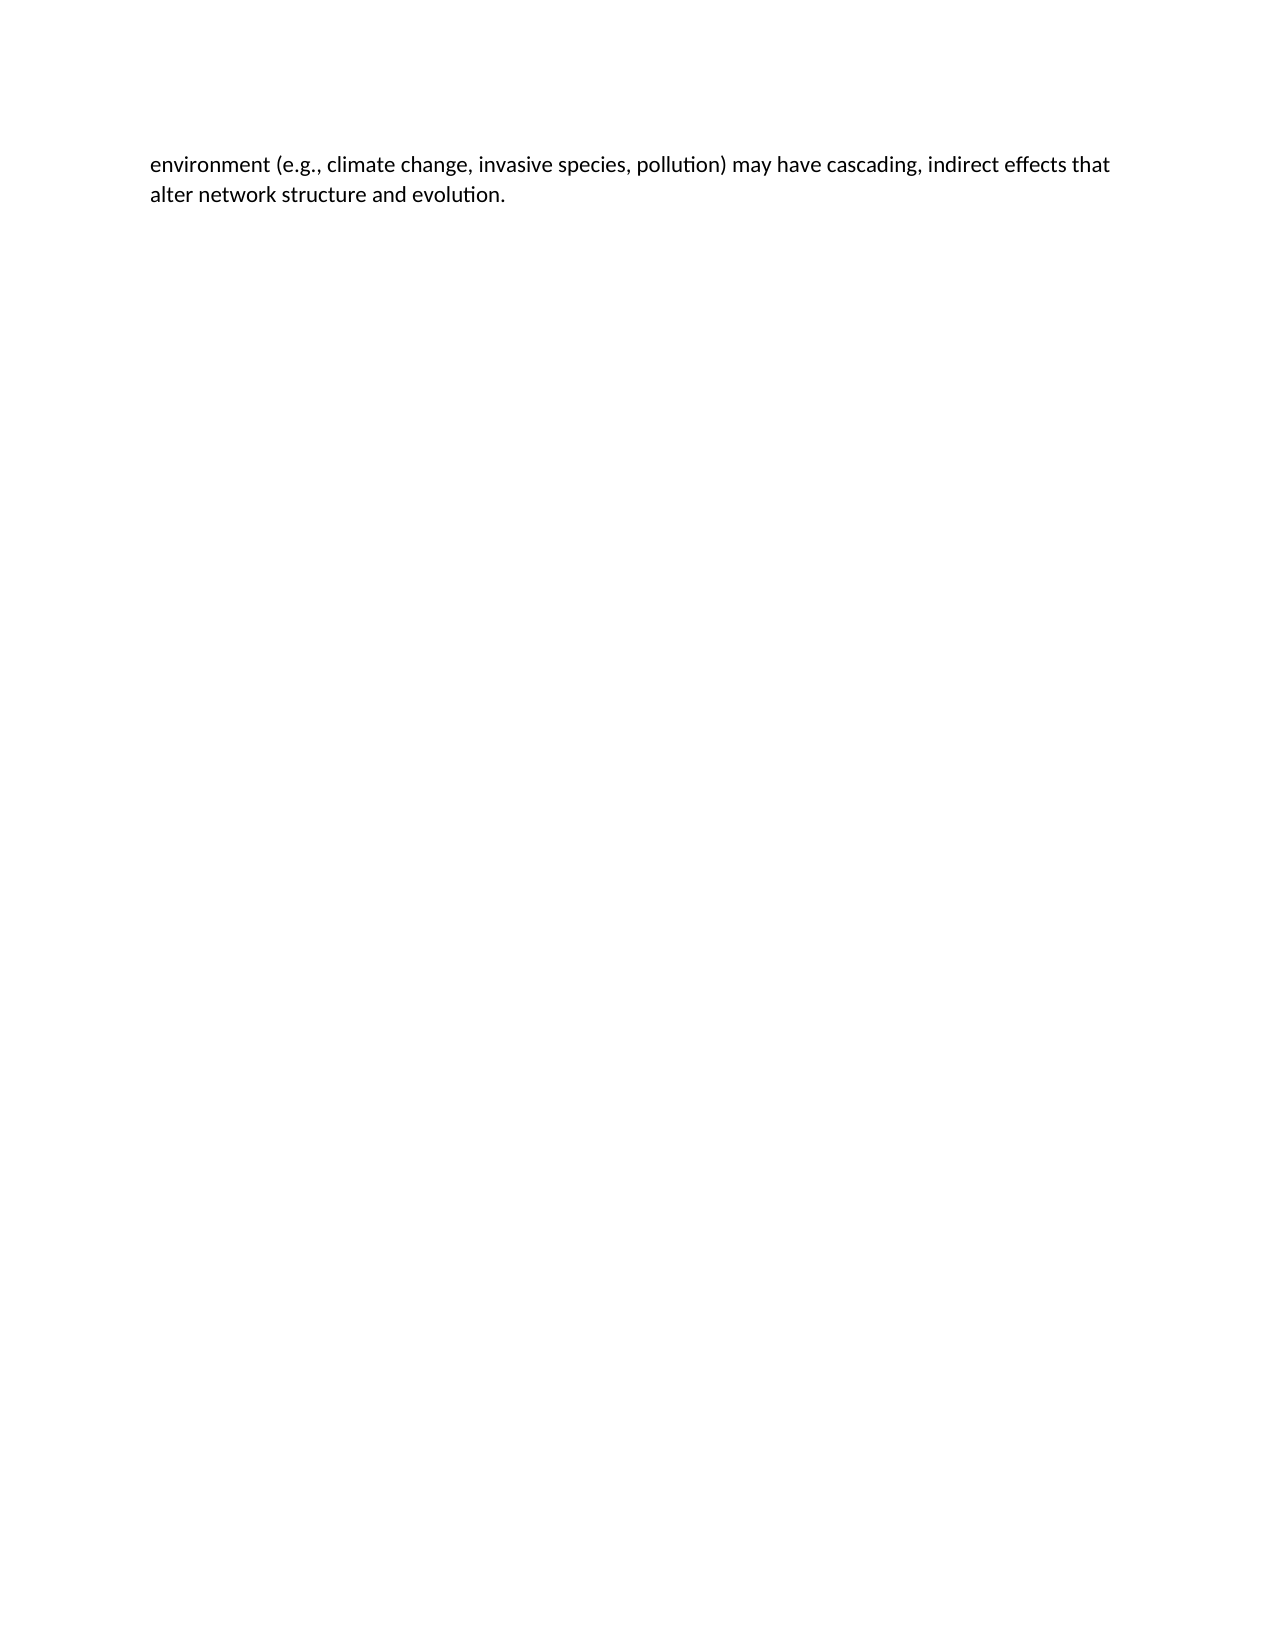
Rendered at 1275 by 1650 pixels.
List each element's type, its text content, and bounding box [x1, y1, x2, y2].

text environment (e.g., climate change, invasive species, pollution) may have cascading, indirect effects that alter network structure and evolution. [150, 150, 1125, 208]
